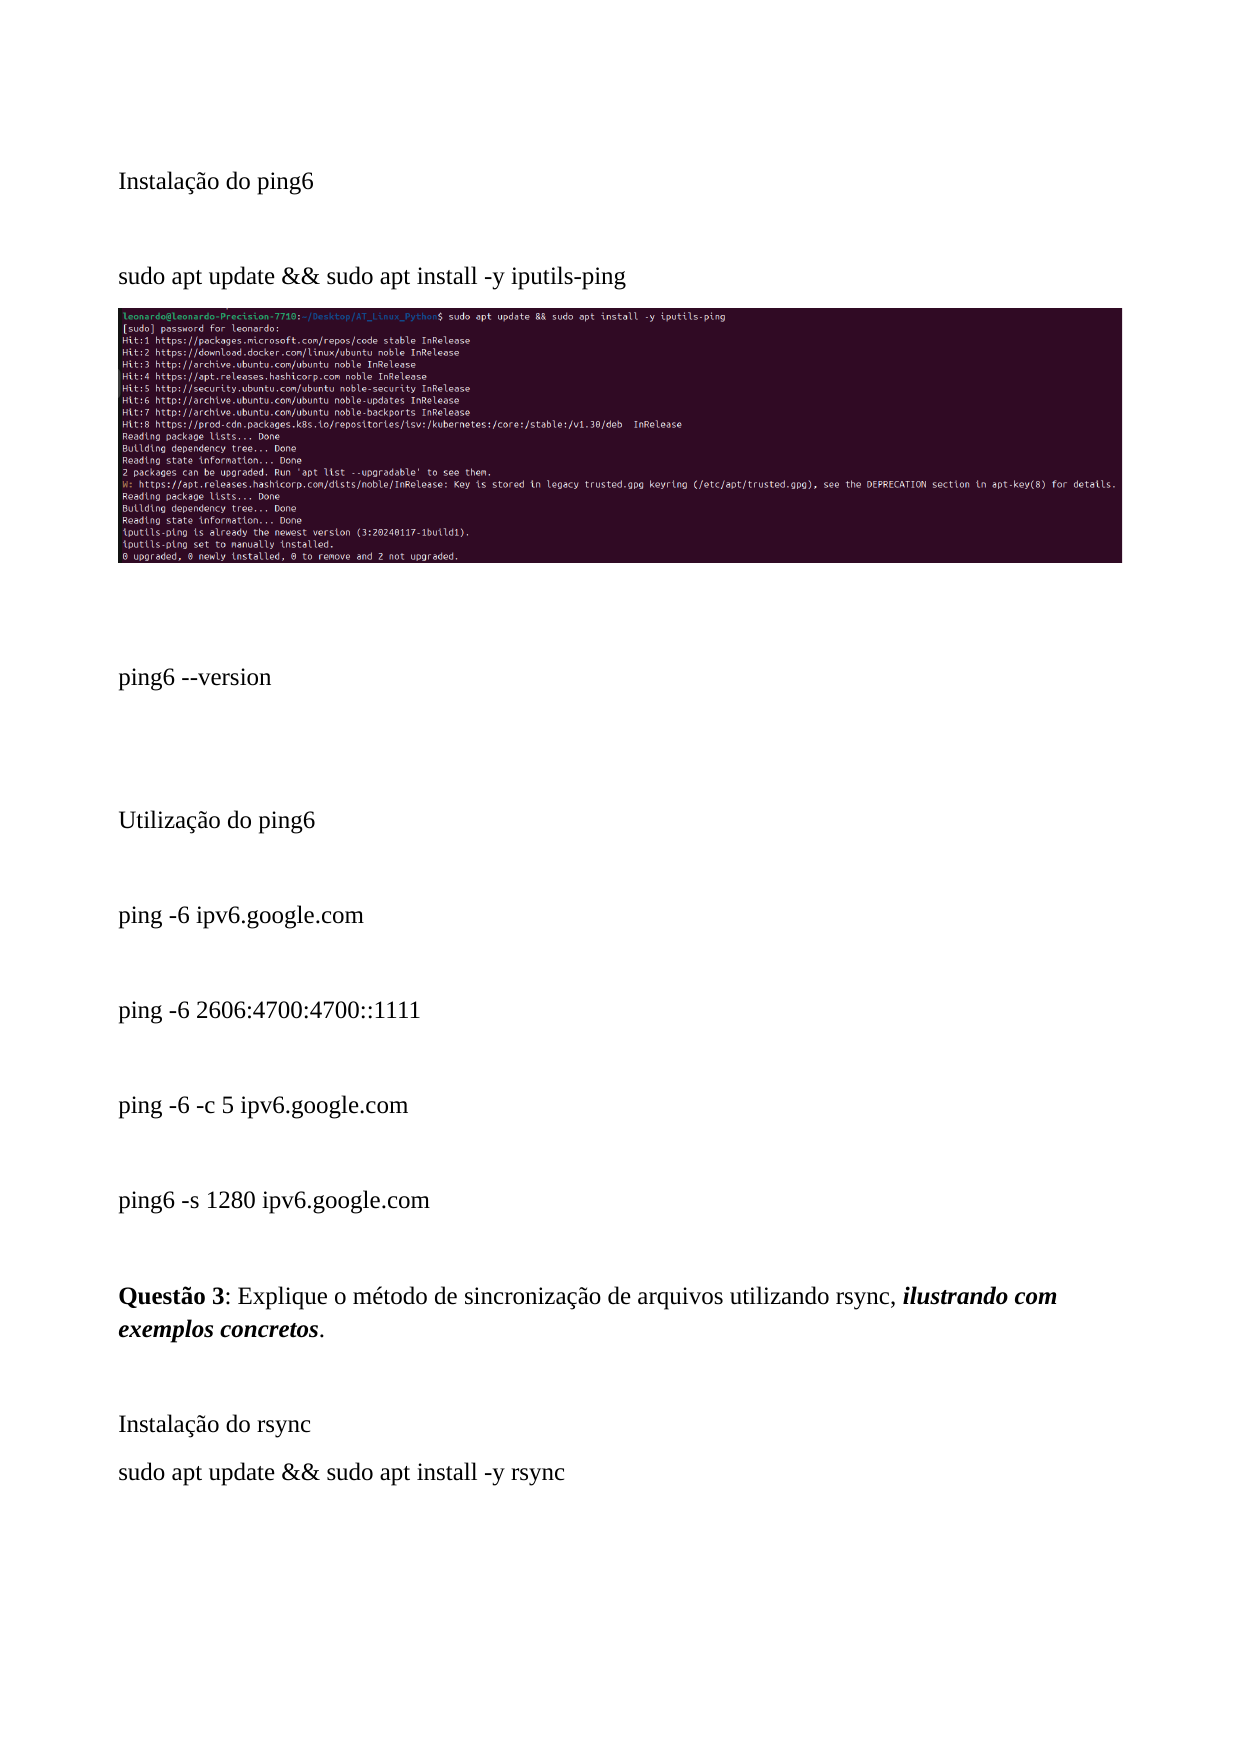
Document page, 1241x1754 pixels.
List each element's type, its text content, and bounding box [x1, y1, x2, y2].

text Questão 3: Explique o método de sincronização de arquivos utilizando rsync, ilustrando com exemplos concretos. [118, 1281, 1122, 1343]
text Instalação do rsync [118, 1409, 1122, 1438]
text ping6 --version [118, 662, 1122, 691]
text sudo apt update && sudo apt install -y iputils-ping [118, 261, 1122, 290]
text ping -6 2606:4700:4700::1111 [118, 995, 1122, 1024]
text sudo apt update && sudo apt install -y rsync [118, 1457, 1122, 1485]
text ping6 -s 1280 ipv6.google.com [118, 1186, 1122, 1214]
text Utilização do ping6 [118, 805, 1122, 833]
text ping -6 -c 5 ipv6.google.com [118, 1090, 1122, 1119]
text Instalação do ping6 [118, 166, 1122, 194]
picture [118, 308, 1123, 563]
text ping -6 ipv6.google.com [118, 900, 1122, 929]
